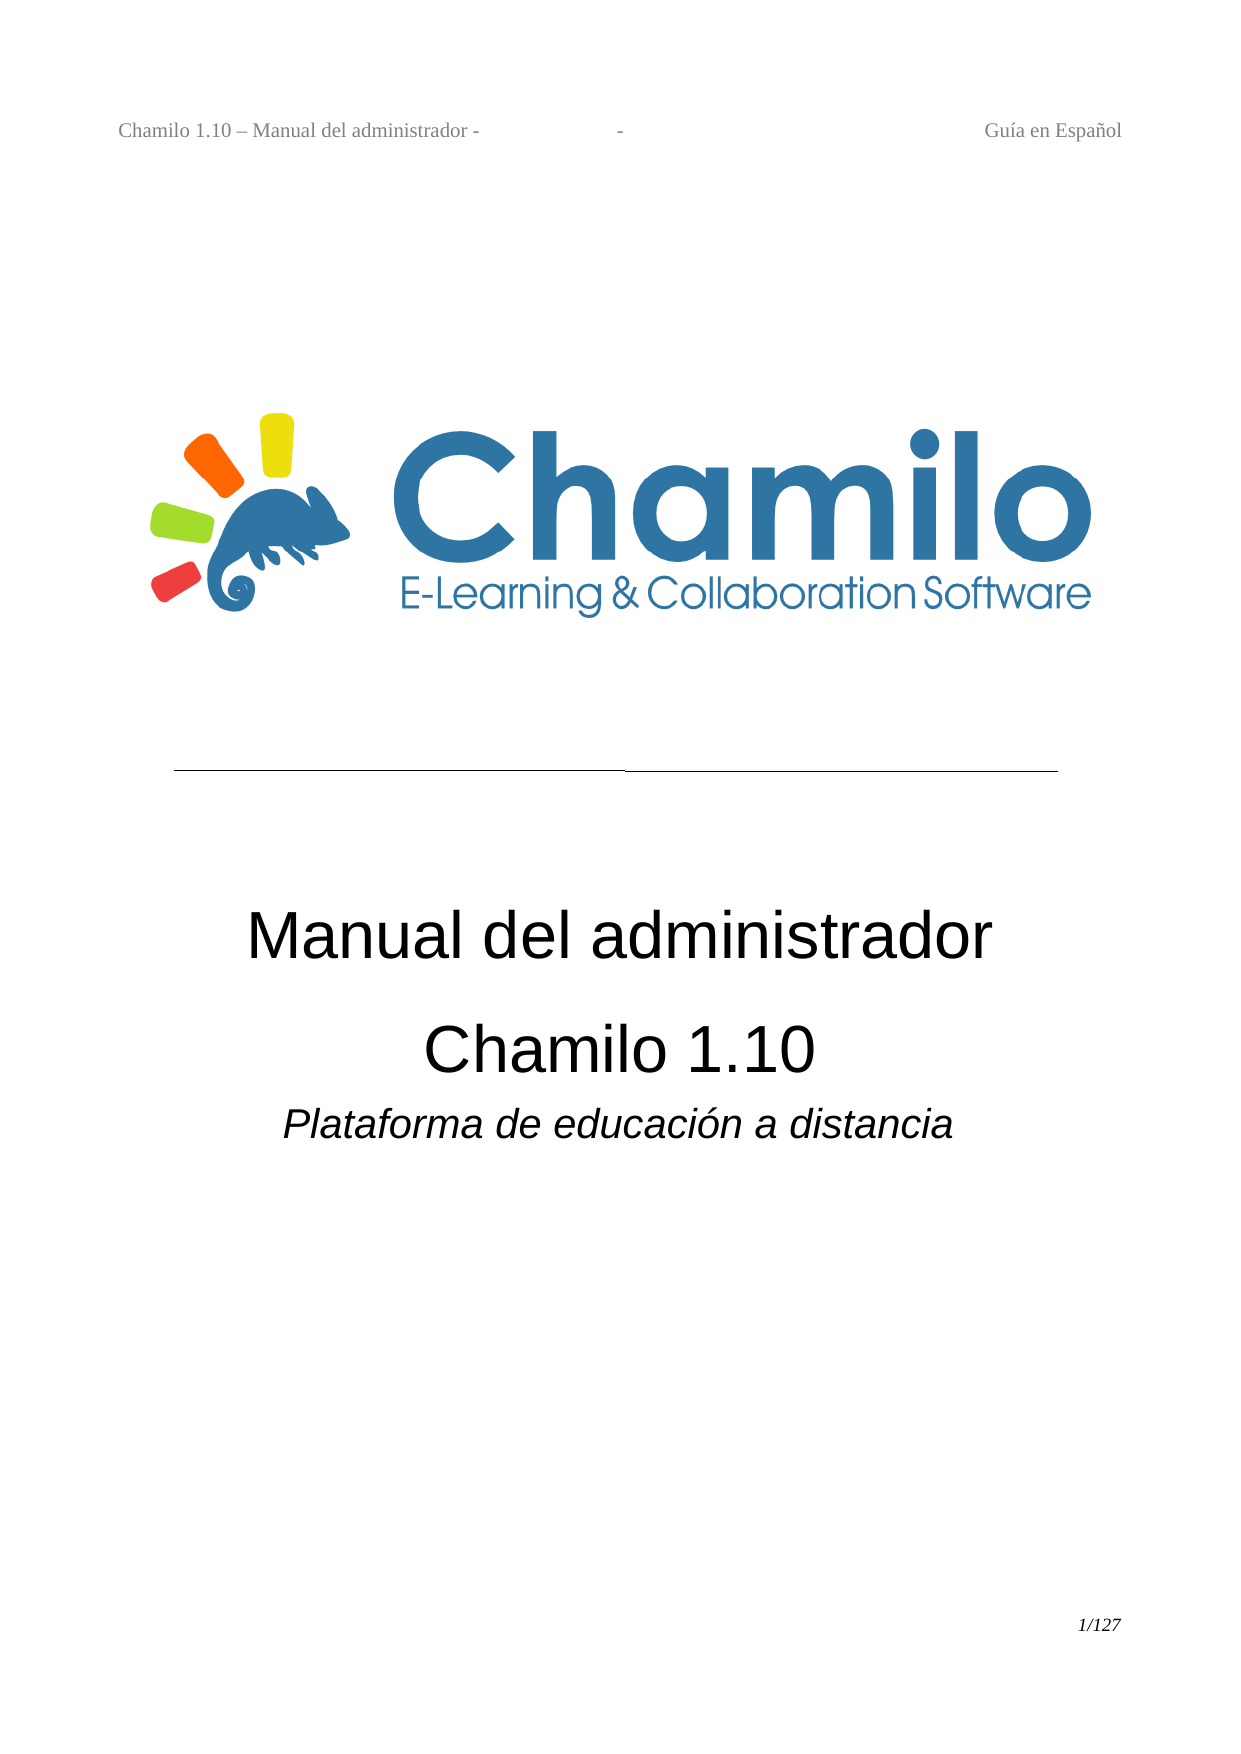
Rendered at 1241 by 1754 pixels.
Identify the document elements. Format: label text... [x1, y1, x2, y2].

text Plataforma de educación a distancia [118, 1099, 1122, 1147]
subtitle Chamilo 1.10 [118, 1010, 1122, 1087]
subtitle Manual del administrador [118, 896, 1122, 973]
picture [118, 407, 1122, 624]
